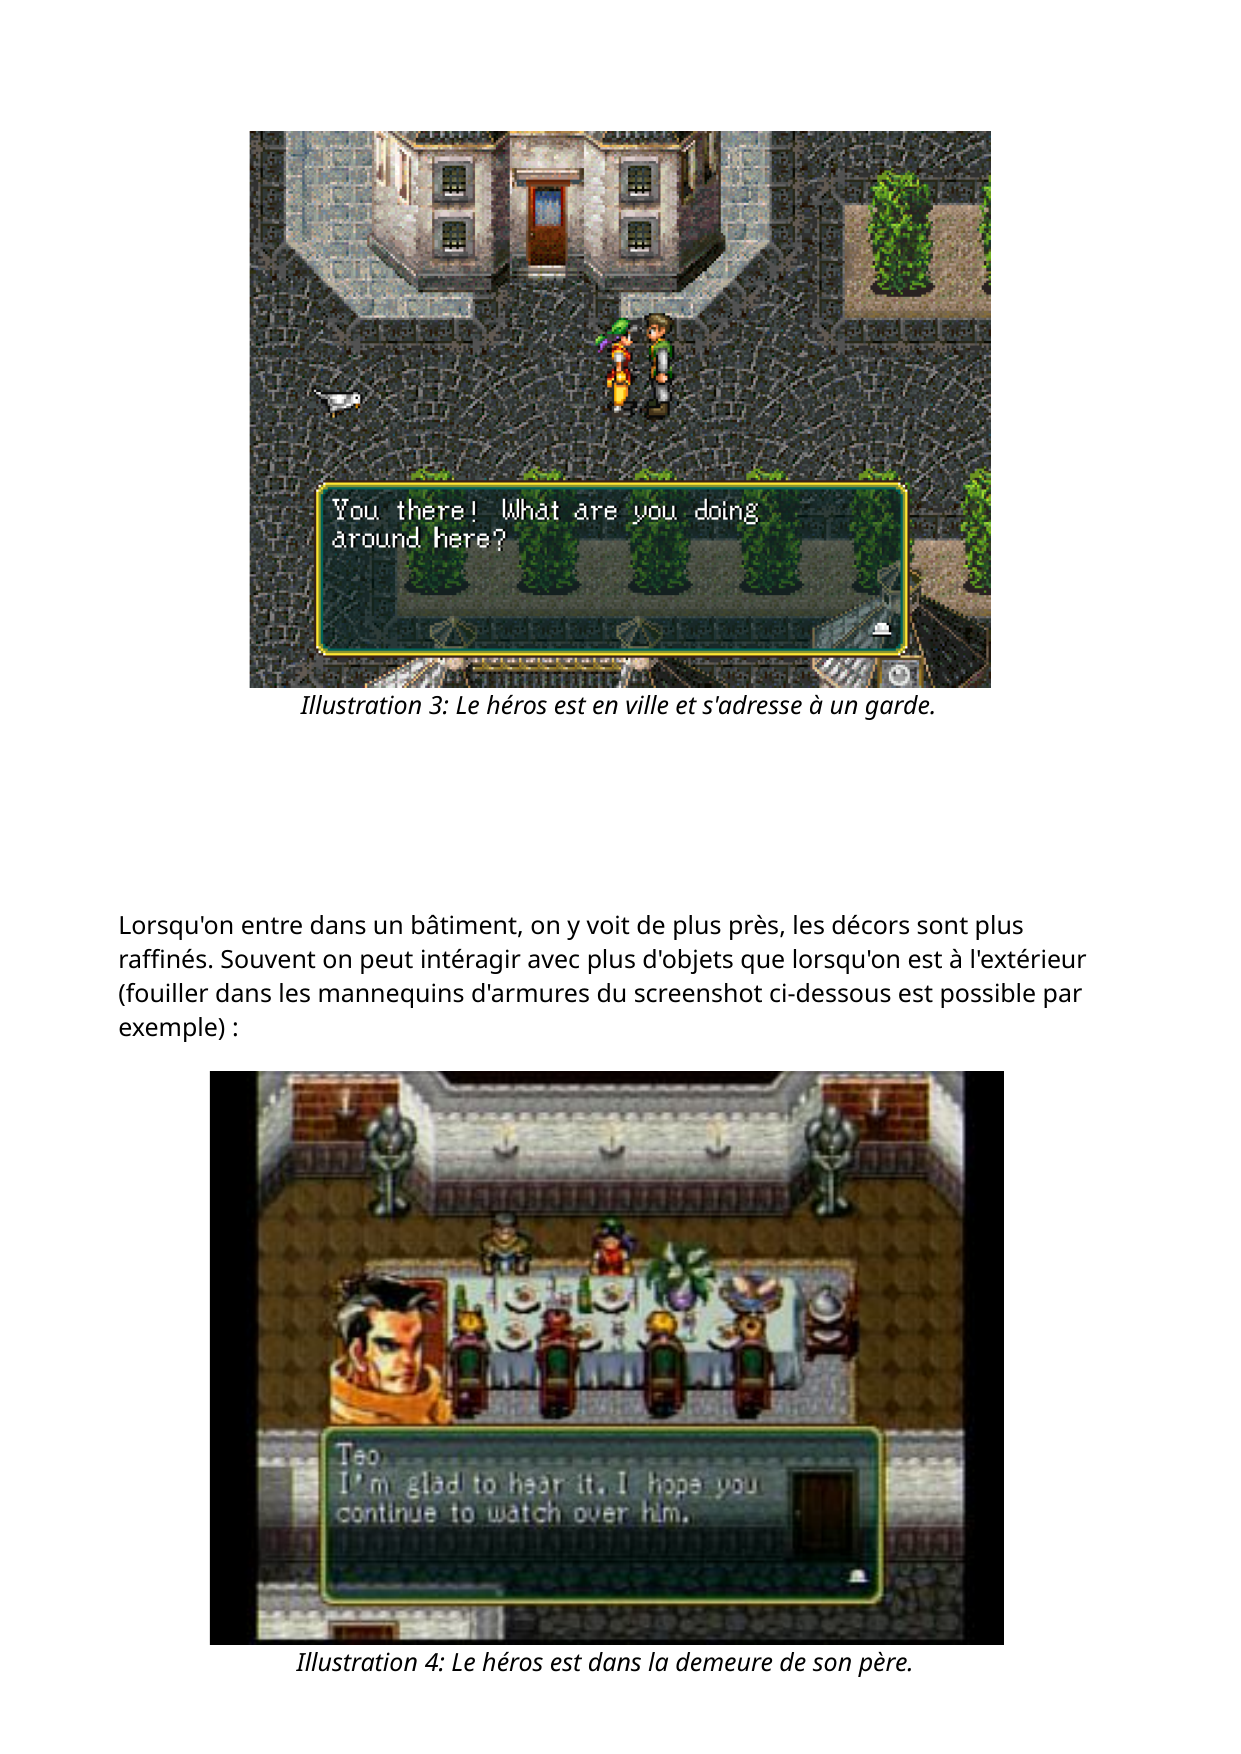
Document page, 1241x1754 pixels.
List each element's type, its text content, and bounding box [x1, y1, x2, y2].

picture [249, 131, 991, 688]
text Illustration 3: Le héros est en ville et s'adresse à un garde. [249, 688, 991, 721]
text Illustration 4: Le héros est dans la demeure de son père. [210, 1645, 1004, 1679]
picture [209, 1071, 1004, 1645]
text Lorsqu'on entre dans un bâtiment, on y voit de plus près, les décors sont plus raffinés. Souvent on peut intéragir avec plus d'objets que lorsqu'on est à l'extérieur (fouiller dans les mannequins d'armures du screenshot ci-dessous est possible par exemple) : [118, 908, 1122, 1044]
